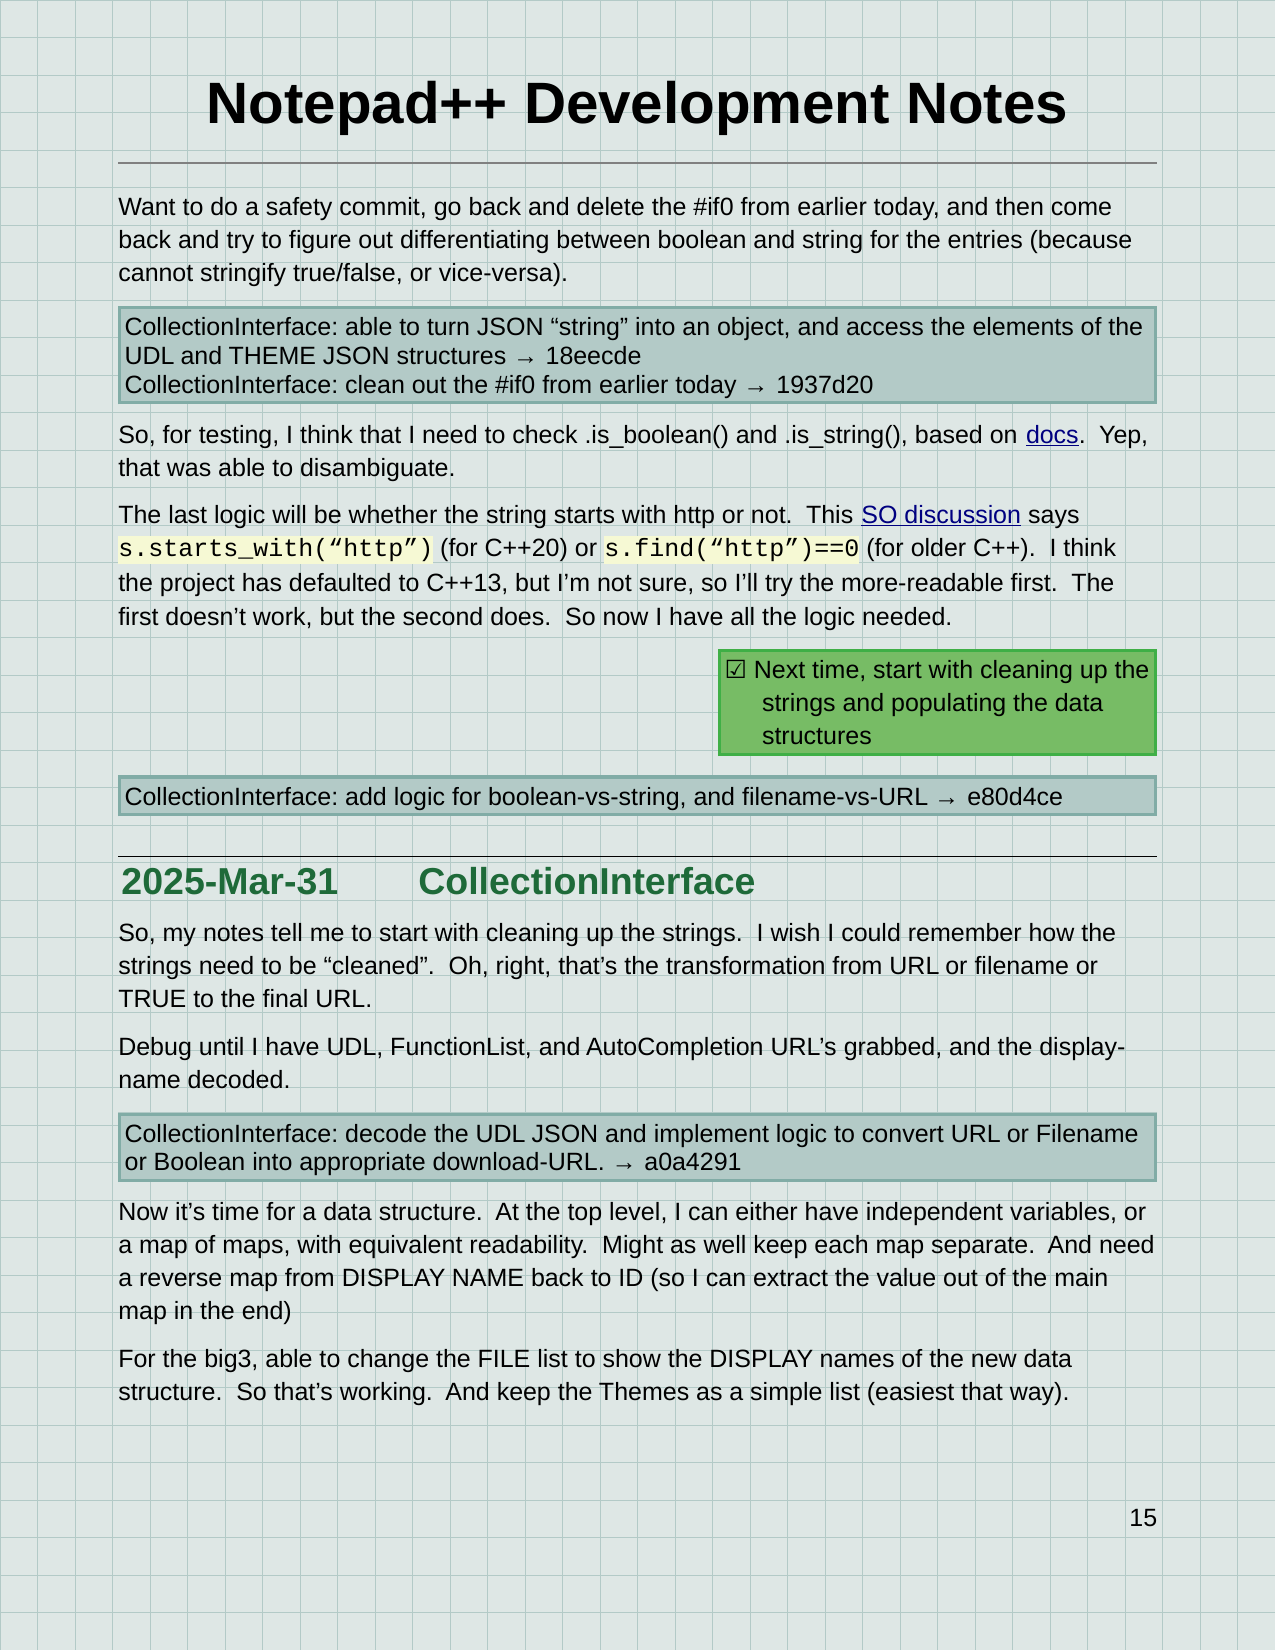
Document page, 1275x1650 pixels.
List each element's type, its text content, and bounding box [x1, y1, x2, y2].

text So, my notes tell me to start with cleaning up the strings. I wish I could remember how the strings need to be “cleaned”. Oh, right, that’s the transformation from URL or filename or TRUE to the final URL. [118, 918, 1157, 1013]
text CollectionInterface: decode the UDL JSON and implement logic to convert URL or Filename or Boolean into appropriate download-URL. → a0a4291 [121, 1116, 1154, 1179]
text So, for testing, I think that I need to check .is_boolean() and .is_string(), based on docs. Yep, that was able to disambiguate. [118, 419, 1157, 481]
text CollectionInterface: clean out the #if0 from earlier today → 1937d20 [121, 363, 1154, 401]
text CollectionInterface: add logic for boolean-vs-string, and filename-vs-URL → e80d4ce [121, 779, 1154, 813]
text The last logic will be whether the string starts with http or not. This SO discussion says s.starts_with(“http”) (for C++20) or s.find(“http”)==0 (for older C++). I think the project has defaulted to C++13, but I’m not sure, so I’ll try the more-readable first. The first doesn’t work, but the second does. So now I have all the logic needed. [118, 500, 1157, 630]
subtitle 2025-Mar-31 CollectionInterface [118, 857, 1157, 906]
text ☑ Next time, start with cleaning up the strings and populating the data structures [721, 652, 1154, 753]
text Debug until I have UDL, FunctionList, and AutoCompletion URL’s grabbed, and the display-name decoded. [118, 1032, 1157, 1094]
text Now it’s time for a data structure. At the top level, I can either have independent variables, or a map of maps, with equivalent readability. Might as well keep each map separate. And need a reverse map from DISPLAY NAME back to ID (so I can extract the value out of the main map in the end) [118, 1197, 1157, 1325]
text CollectionInterface: able to turn JSON “string” into an object, and access the elements of the UDL and THEME JSON structures → 18eecde [121, 309, 1154, 363]
text For the big3, able to change the FILE list to show the DISPLAY names of the new data structure. So that’s working. And keep the Themes as a simple list (easiest that way). [118, 1344, 1157, 1406]
text Want to do a safety commit, go back and delete the #if0 from earlier today, and then come back and try to figure out differentiating between boolean and string for the entries (because cannot stringify true/false, or vice-versa). [118, 192, 1157, 287]
